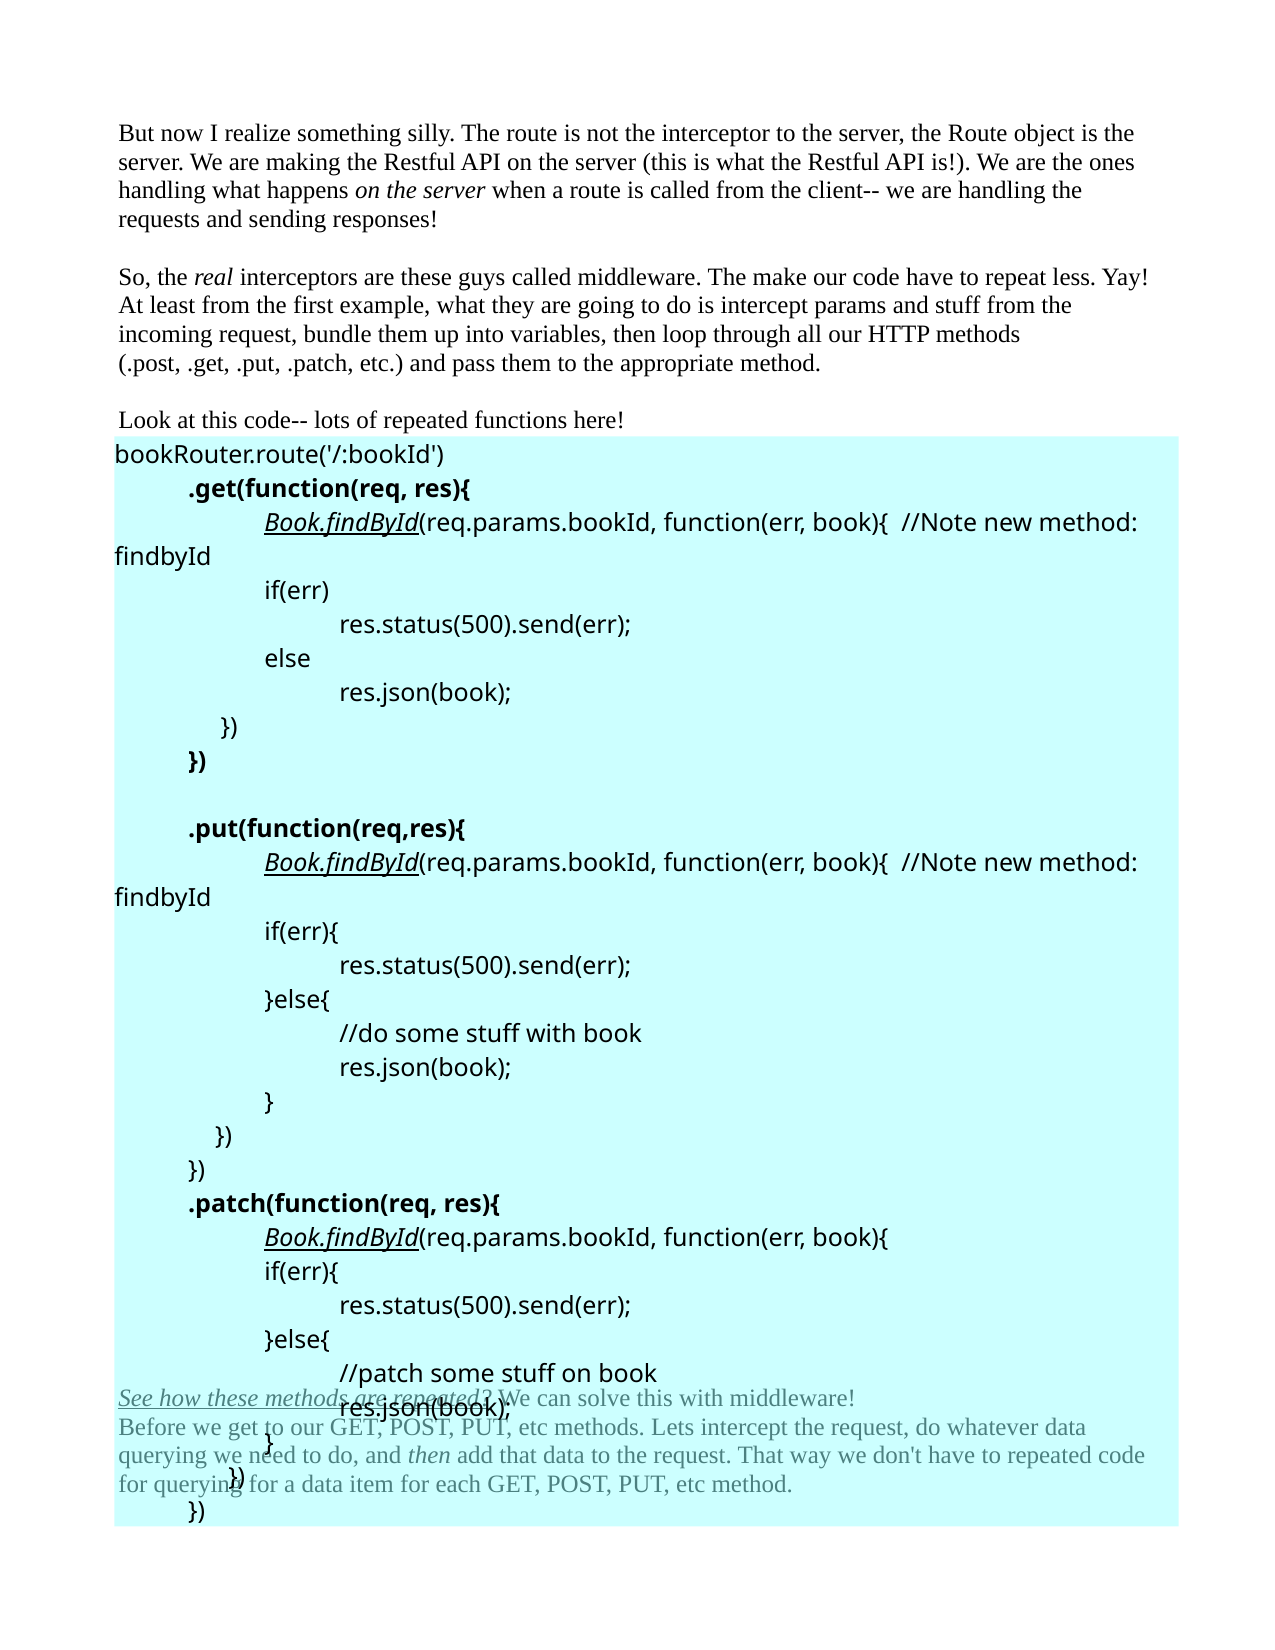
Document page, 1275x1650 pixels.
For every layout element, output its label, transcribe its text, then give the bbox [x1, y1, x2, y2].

text But now I realize something silly. The route is not the interceptor to the server, the Route object is the server. We are making the Restful API on the server (this is what the Restful API is!). We are the ones handling what happens on the server when a route is called from the client-- we are handling the requests and sending responses! [118, 118, 1157, 233]
text At least from the first example, what they are going to do is intercept params and stuff from the incoming request, bundle them up into variables, then loop through all our HTTP methods (.post, .get, .put, .patch, etc.) and pass them to the appropriate method. [118, 291, 1157, 377]
text So, the real interceptors are these guys called middleware. The make our code have to repeat less. Yay! [118, 262, 1157, 291]
text Look at this code-- lots of repeated functions here! [118, 406, 1157, 434]
